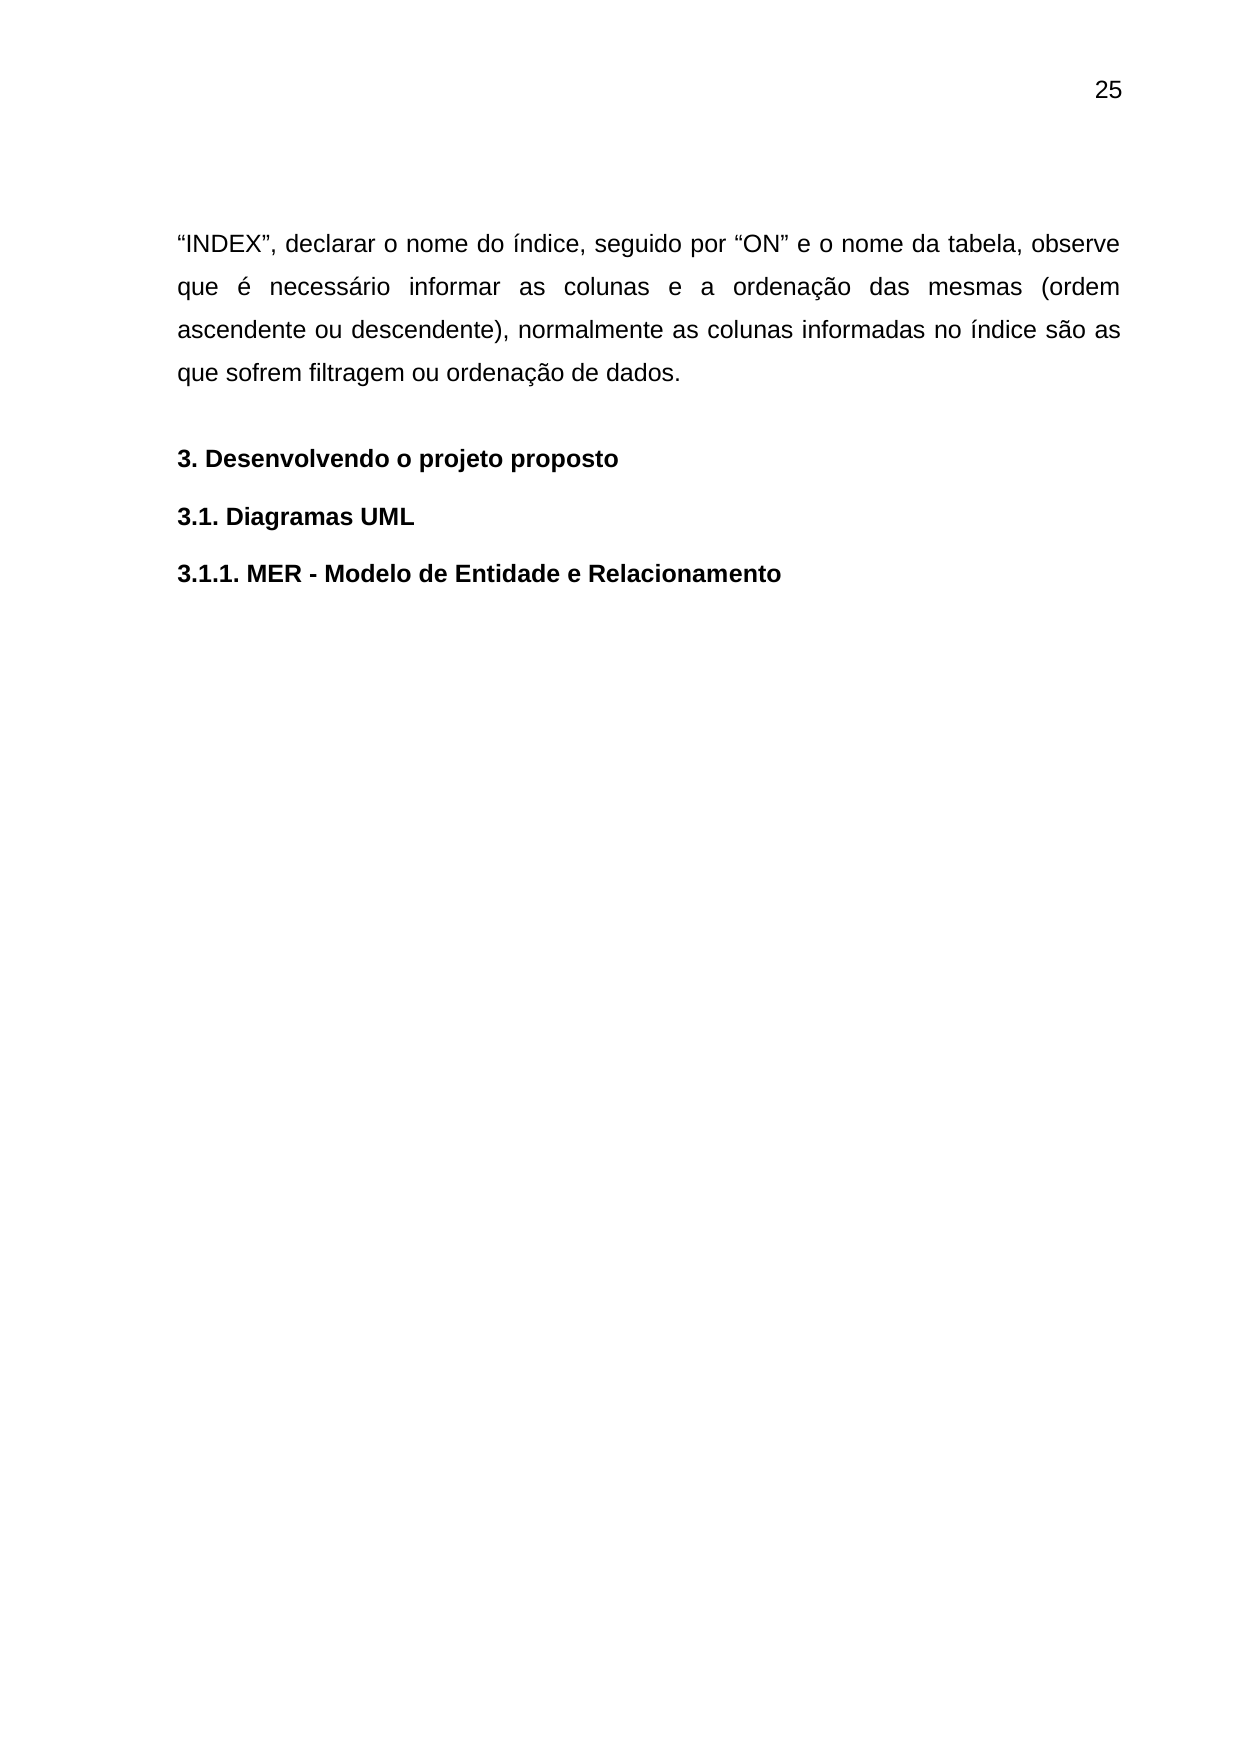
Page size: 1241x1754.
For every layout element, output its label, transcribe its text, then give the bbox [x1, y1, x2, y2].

subtitle 3. Desenvolvendo o projeto proposto [177, 444, 1122, 473]
subtitle 3.1.1. MER - Modelo de Entidade e Relacionamento [177, 559, 1122, 588]
text “INDEX”, declarar o nome do índice, seguido por “ON” e o nome da tabela, observe que é necessário informar as colunas e a ordenação das mesmas (ordem ascendente ou descendente), normalmente as colunas informadas no índice são as que sofrem filtragem ou ordenação de dados. [177, 229, 1122, 387]
subtitle 3.1. Diagramas UML [177, 502, 1122, 531]
